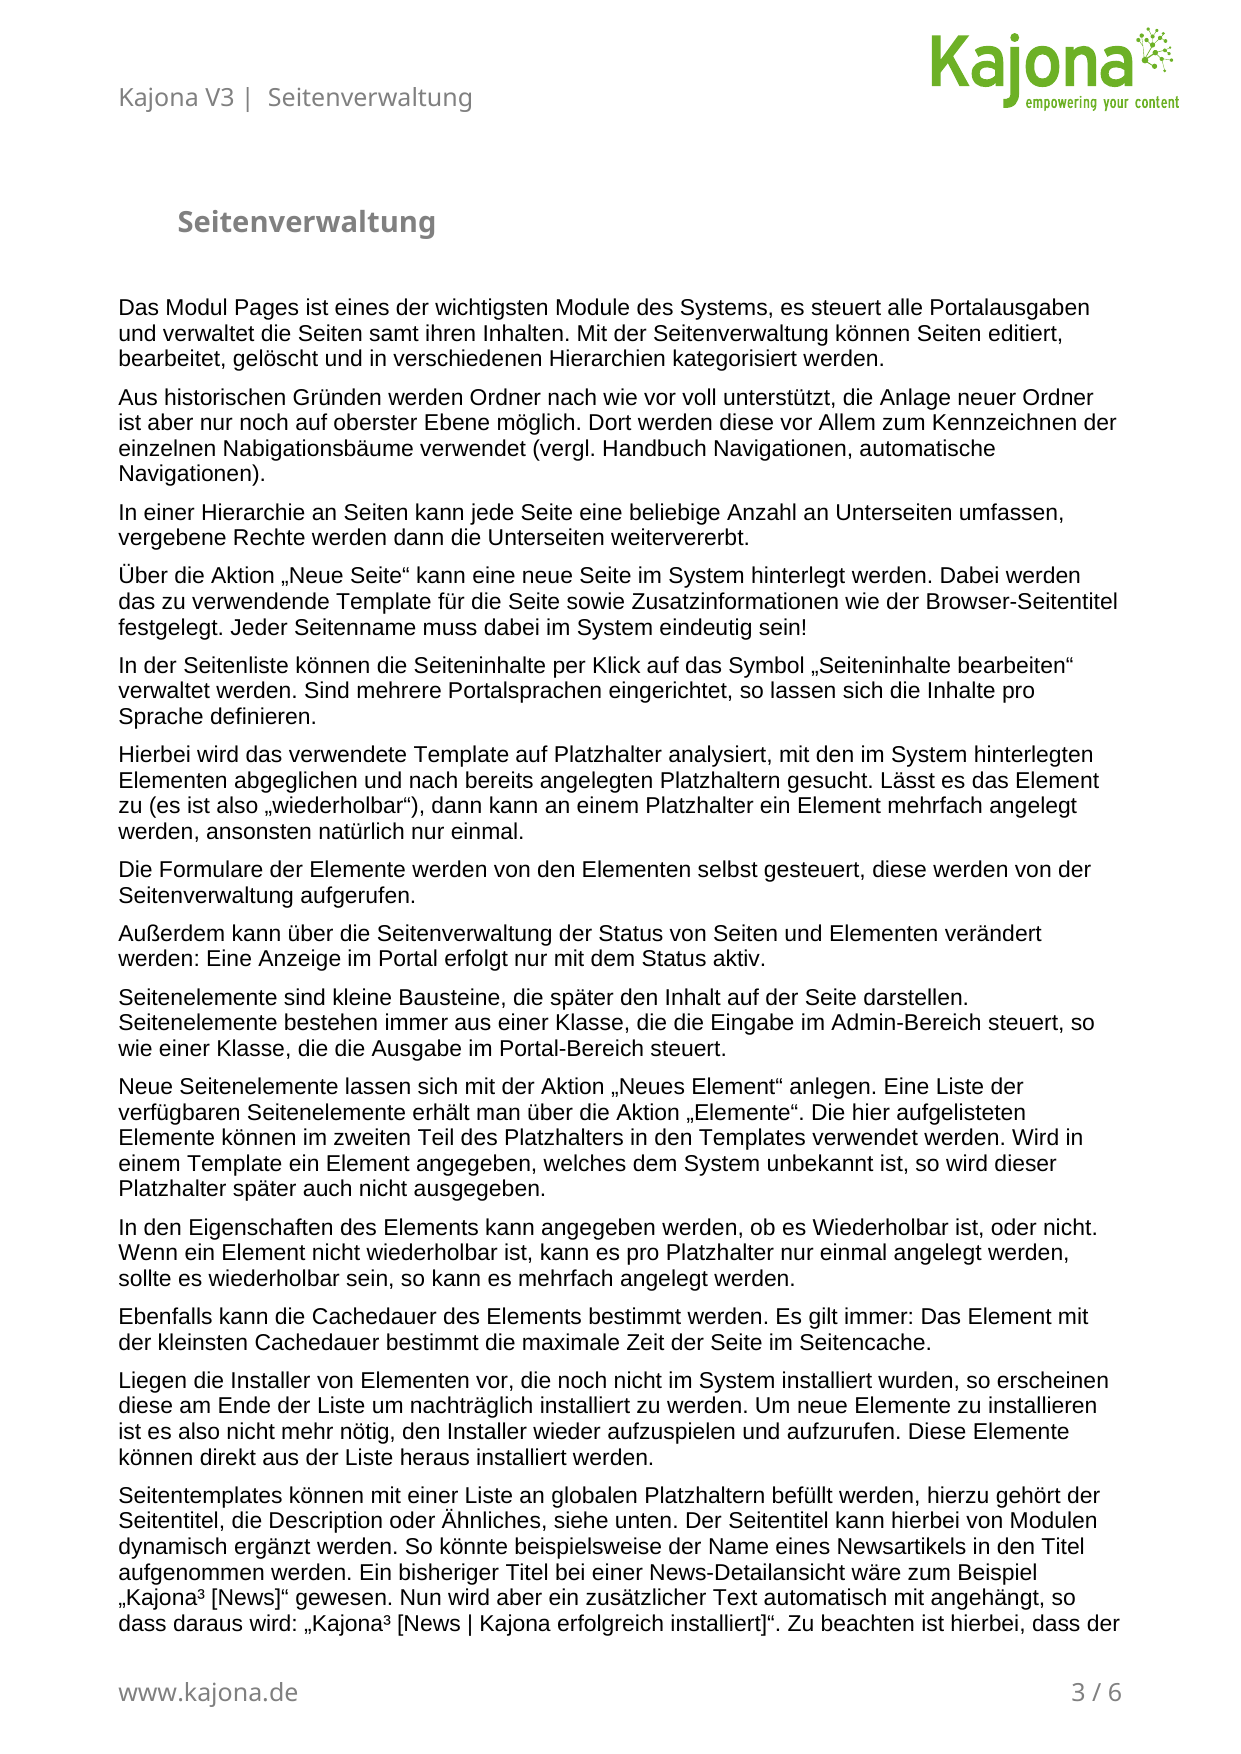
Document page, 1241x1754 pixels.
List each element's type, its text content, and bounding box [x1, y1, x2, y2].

text Über die Aktion „Neue Seite“ kann eine neue Seite im System hinterlegt werden. Dabei werden das zu verwendende Template für die Seite sowie Zusatzinformationen wie der Browser-Seitentitel festgelegt. Jeder Seitenname muss dabei im System eindeutig sein! [118, 563, 1122, 640]
text Außerdem kann über die Seitenverwaltung der Status von Seiten und Elementen verändert werden: Eine Anzeige im Portal erfolgt nur mit dem Status aktiv. [118, 920, 1122, 972]
text Hierbei wird das verwendete Template auf Platzhalter analysiert, mit den im System hinterlegten Elementen abgeglichen und nach bereits angelegten Platzhaltern gesucht. Lässt es das Element zu (es ist also „wiederholbar“), dann kann an einem Platzhalter ein Element mehrfach angelegt werden, ansonsten natürlich nur einmal. [118, 742, 1122, 844]
text Aus historischen Gründen werden Ordner nach wie vor voll unterstützt, die Anlage neuer Ordner ist aber nur noch auf oberster Ebene möglich. Dort werden diese vor Allem zum Kennzeichnen der einzelnen Nabigationsbäume verwendet (vergl. Handbuch Navigationen, automatische Navigationen). [118, 384, 1122, 487]
text Liegen die Installer von Elementen vor, die noch nicht im System installiert wurden, so erscheinen diese am Ende der Liste um nachträglich installiert zu werden. Um neue Elemente zu installieren ist es also nicht mehr nötig, den Installer wieder aufzuspielen und aufzurufen. Diese Elemente können direkt aus der Liste heraus installiert werden. [118, 1367, 1122, 1470]
text Seitentemplates können mit einer Liste an globalen Platzhaltern befüllt werden, hierzu gehört der Seitentitel, die Description oder Ähnliches, siehe unten. Der Seitentitel kann hierbei von Modulen dynamisch ergänzt werden. So könnte beispielsweise der Name eines Newsartikels in den Titel aufgenommen werden. Ein bisheriger Titel bei einer News-Detailansicht wäre zum Beispiel „Kajona³ [News]“ gewesen. Nun wird aber ein zusätzlicher Text automatisch mit angehängt, so dass daraus wird: „Kajona³ [News | Kajona erfolgreich installiert]“. Zu beachten ist hierbei, dass der [118, 1482, 1122, 1636]
text Ebenfalls kann die Cachedauer des Elements bestimmt werden. Es gilt immer: Das Element mit der kleinsten Cachedauer bestimmt die maximale Zeit der Seite im Seitencache. [118, 1303, 1122, 1355]
subtitle Seitenverwaltung [118, 201, 1122, 241]
text Seitenelemente sind kleine Bausteine, die später den Inhalt auf der Seite darstellen. Seitenelemente bestehen immer aus einer Klasse, die die Eingabe im Admin-Bereich steuert, so wie einer Klasse, die die Ausgabe im Portal-Bereich steuert. [118, 984, 1122, 1061]
text In einer Hierarchie an Seiten kann jede Seite eine beliebige Anzahl an Unterseiten umfassen, vergebene Rechte werden dann die Unterseiten weitervererbt. [118, 499, 1122, 550]
text Neue Seitenelemente lassen sich mit der Aktion „Neues Element“ anlegen. Eine Liste der verfügbaren Seitenelemente erhält man über die Aktion „Elemente“. Die hier aufgelisteten Elemente können im zweiten Teil des Platzhalters in den Templates verwendet werden. Wird in einem Template ein Element angegeben, welches dem System unbekannt ist, so wird dieser Platzhalter später auch nicht ausgegeben. [118, 1073, 1122, 1202]
text In den Eigenschaften des Elements kann angegeben werden, ob es Wiederholbar ist, oder nicht. Wenn ein Element nicht wiederholbar ist, kann es pro Platzhalter nur einmal angelegt werden, sollte es wiederholbar sein, so kann es mehrfach angelegt werden. [118, 1214, 1122, 1291]
text Das Modul Pages ist eines der wichtigsten Module des Systems, es steuert alle Portalausgaben und verwaltet die Seiten samt ihren Inhalten. Mit der Seitenverwaltung können Seiten editiert, bearbeitet, gelöscht und in verschiedenen Hierarchien kategorisiert werden. [118, 295, 1122, 372]
text In der Seitenliste können die Seiteninhalte per Klick auf das Symbol „Seiteninhalte bearbeiten“ verwaltet werden. Sind mehrere Portalsprachen eingerichtet, so lassen sich die Inhalte pro Sprache definieren. [118, 652, 1122, 729]
text Die Formulare der Elemente werden von den Elementen selbst gesteuert, diese werden von der Seitenverwaltung aufgerufen. [118, 857, 1122, 908]
